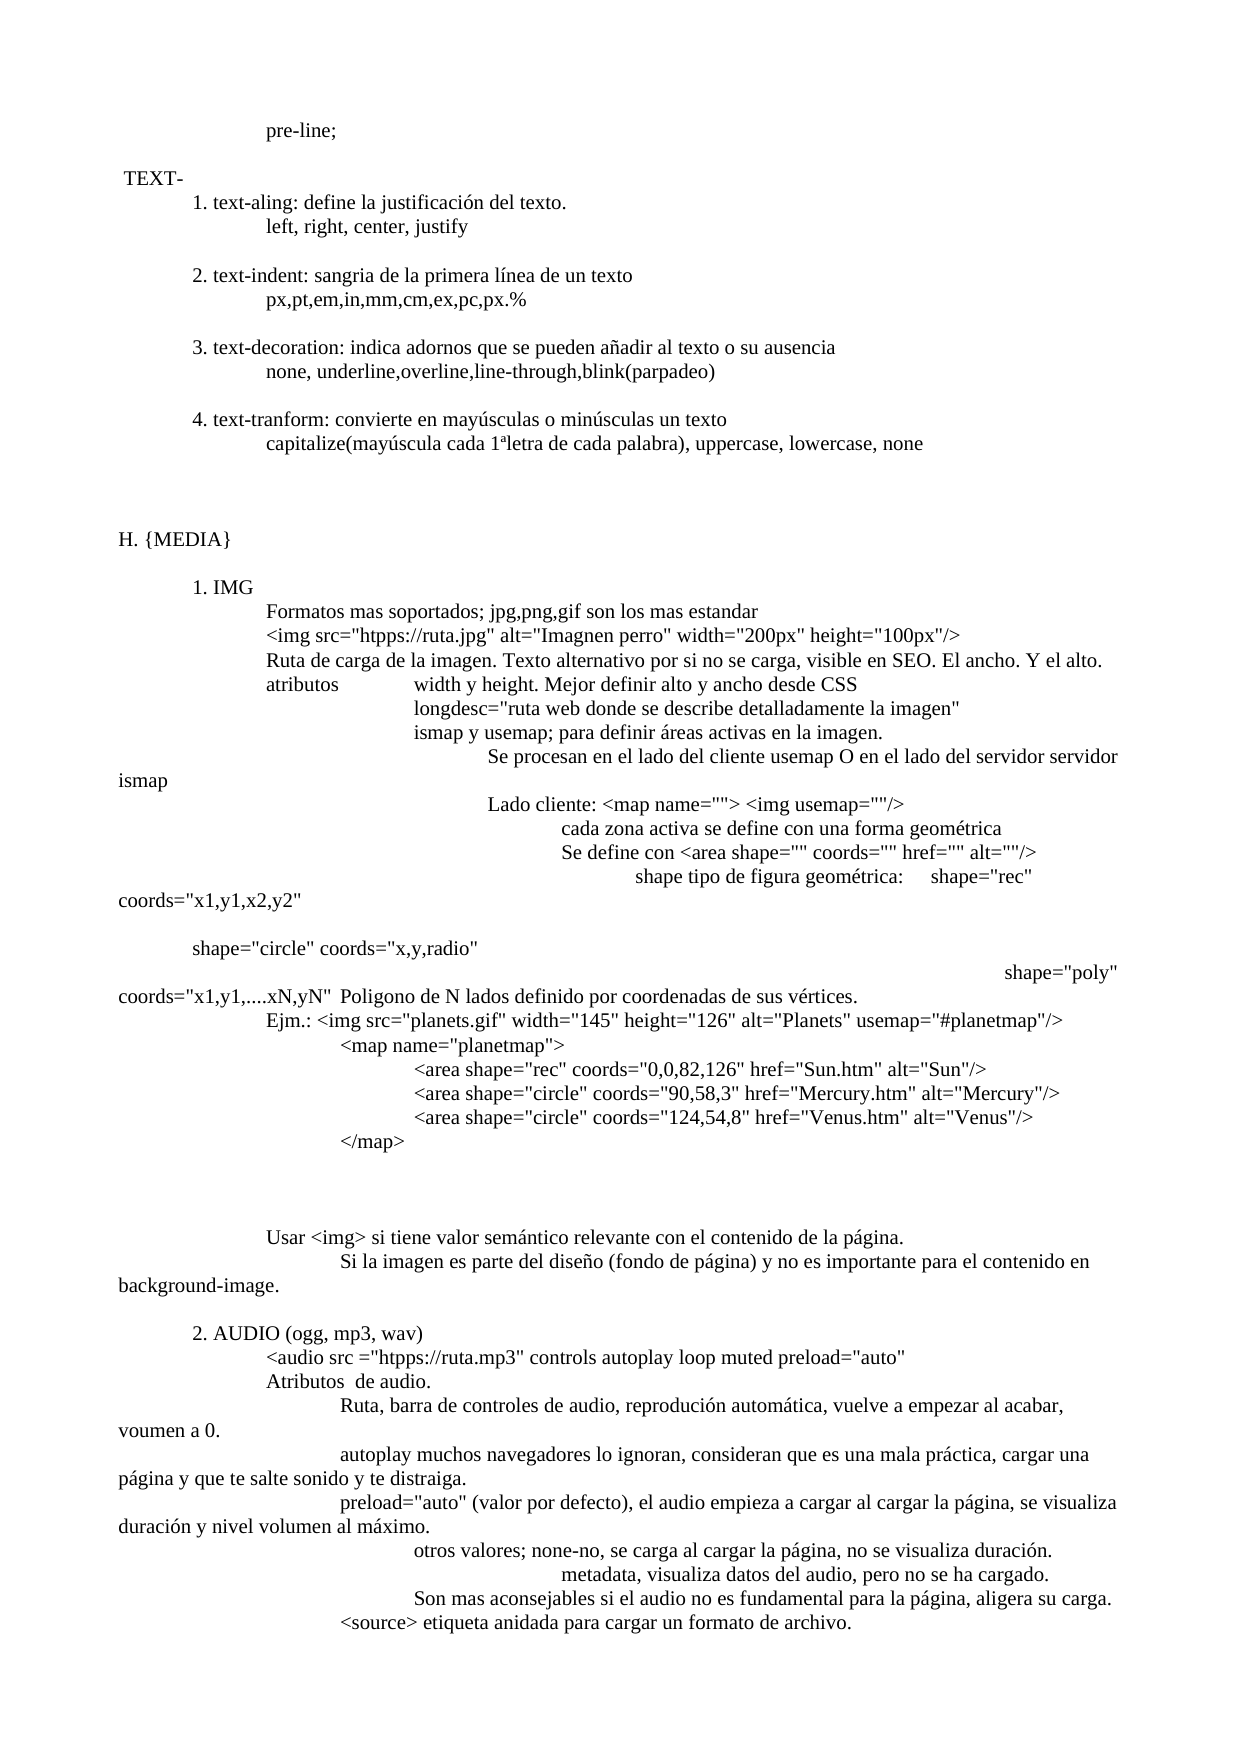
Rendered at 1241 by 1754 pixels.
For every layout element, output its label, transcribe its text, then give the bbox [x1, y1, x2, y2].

text ismap y usemap; para definir áreas activas en la imagen. [118, 720, 1122, 744]
text Formatos mas soportados; jpg,png,gif son los mas estandar [118, 599, 1122, 623]
text Atributos de audio. [118, 1369, 1122, 1393]
text Se define con <area shape="" coords="" href="" alt=""/> [118, 840, 1122, 864]
text <area shape="circle" coords="124,54,8" href="Venus.htm" alt="Venus"/> [118, 1105, 1122, 1129]
text 2. text-indent: sangria de la primera línea de un texto [118, 262, 1122, 287]
text <area shape="rec" coords="0,0,82,126" href="Sun.htm" alt="Sun"/> [118, 1057, 1122, 1081]
text <img src="htpps://ruta.jpg" alt="Imagnen perro" width="200px" height="100px"/> [118, 623, 1122, 647]
text shape="circle" coords="x,y,radio" [118, 912, 1122, 960]
text 4. text-tranform: convierte en mayúsculas o minúsculas un texto [118, 407, 1122, 431]
text otros valores; none-no, se carga al cargar la página, no se visualiza duración. [118, 1538, 1122, 1562]
text <area shape="circle" coords="90,58,3" href="Mercury.htm" alt="Mercury"/> [118, 1081, 1122, 1105]
text Ejm.: <img src="planets.gif" width="145" height="126" alt="Planets" usemap="#planetmap"/> [118, 1008, 1122, 1032]
text Ruta de carga de la imagen. Texto alternativo por si no se carga, visible en SEO. El ancho. Y el alto. [118, 647, 1122, 672]
text </map> [118, 1129, 1122, 1177]
text shape="poly" coords="x1,y1,....xN,yN" Poligono de N lados definido por coordenadas de sus vértices. [118, 960, 1122, 1008]
text shape tipo de figura geométrica: shape="rec" coords="x1,y1,x2,y2" [118, 864, 1122, 912]
text left, right, center, justify [118, 214, 1122, 238]
text <audio src ="htpps://ruta.mp3" controls autoplay loop muted preload="auto" [118, 1345, 1122, 1369]
text Si la imagen es parte del diseño (fondo de página) y no es importante para el contenido en background-image. [118, 1249, 1122, 1297]
text atributos width y height. Mejor definir alto y ancho desde CSS [118, 672, 1122, 696]
text metadata, visualiza datos del audio, pero no se ha cargado. [118, 1562, 1122, 1586]
text 1. IMG [118, 575, 1122, 599]
text Ruta, barra de controles de audio, reprodución automática, vuelve a empezar al acabar, voumen a 0. [118, 1393, 1122, 1442]
text longdesc="ruta web donde se describe detalladamente la imagen" [118, 696, 1122, 720]
text none, underline,overline,line-through,blink(parpadeo) [118, 359, 1122, 383]
text 1. text-aling: define la justificación del texto. [118, 190, 1122, 214]
text Se procesan en el lado del cliente usemap O en el lado del servidor servidor ismap [118, 744, 1122, 792]
text px,pt,em,in,mm,cm,ex,pc,px.% [118, 287, 1122, 311]
text Usar <img> si tiene valor semántico relevante con el contenido de la página. [118, 1225, 1122, 1249]
text pre-line; [118, 118, 1122, 142]
text <source> etiqueta anidada para cargar un formato de archivo. [118, 1610, 1122, 1634]
text 3. text-decoration: indica adornos que se pueden añadir al texto o su ausencia [118, 335, 1122, 359]
text 2. AUDIO (ogg, mp3, wav) [118, 1321, 1122, 1345]
text Son mas aconsejables si el audio no es fundamental para la página, aligera su carga. [118, 1586, 1122, 1610]
text TEXT- [118, 166, 1122, 190]
text <map name="planetmap"> [118, 1032, 1122, 1057]
text H. {MEDIA} [118, 527, 1122, 551]
text autoplay muchos navegadores lo ignoran, consideran que es una mala práctica, cargar una página y que te salte sonido y te distraiga. [118, 1442, 1122, 1490]
text cada zona activa se define con una forma geométrica [118, 816, 1122, 840]
text capitalize(mayúscula cada 1ªletra de cada palabra), uppercase, lowercase, none [118, 431, 1122, 455]
text preload="auto" (valor por defecto), el audio empieza a cargar al cargar la página, se visualiza duración y nivel volumen al máximo. [118, 1490, 1122, 1538]
text Lado cliente: <map name=""> <img usemap=""/> [118, 792, 1122, 816]
